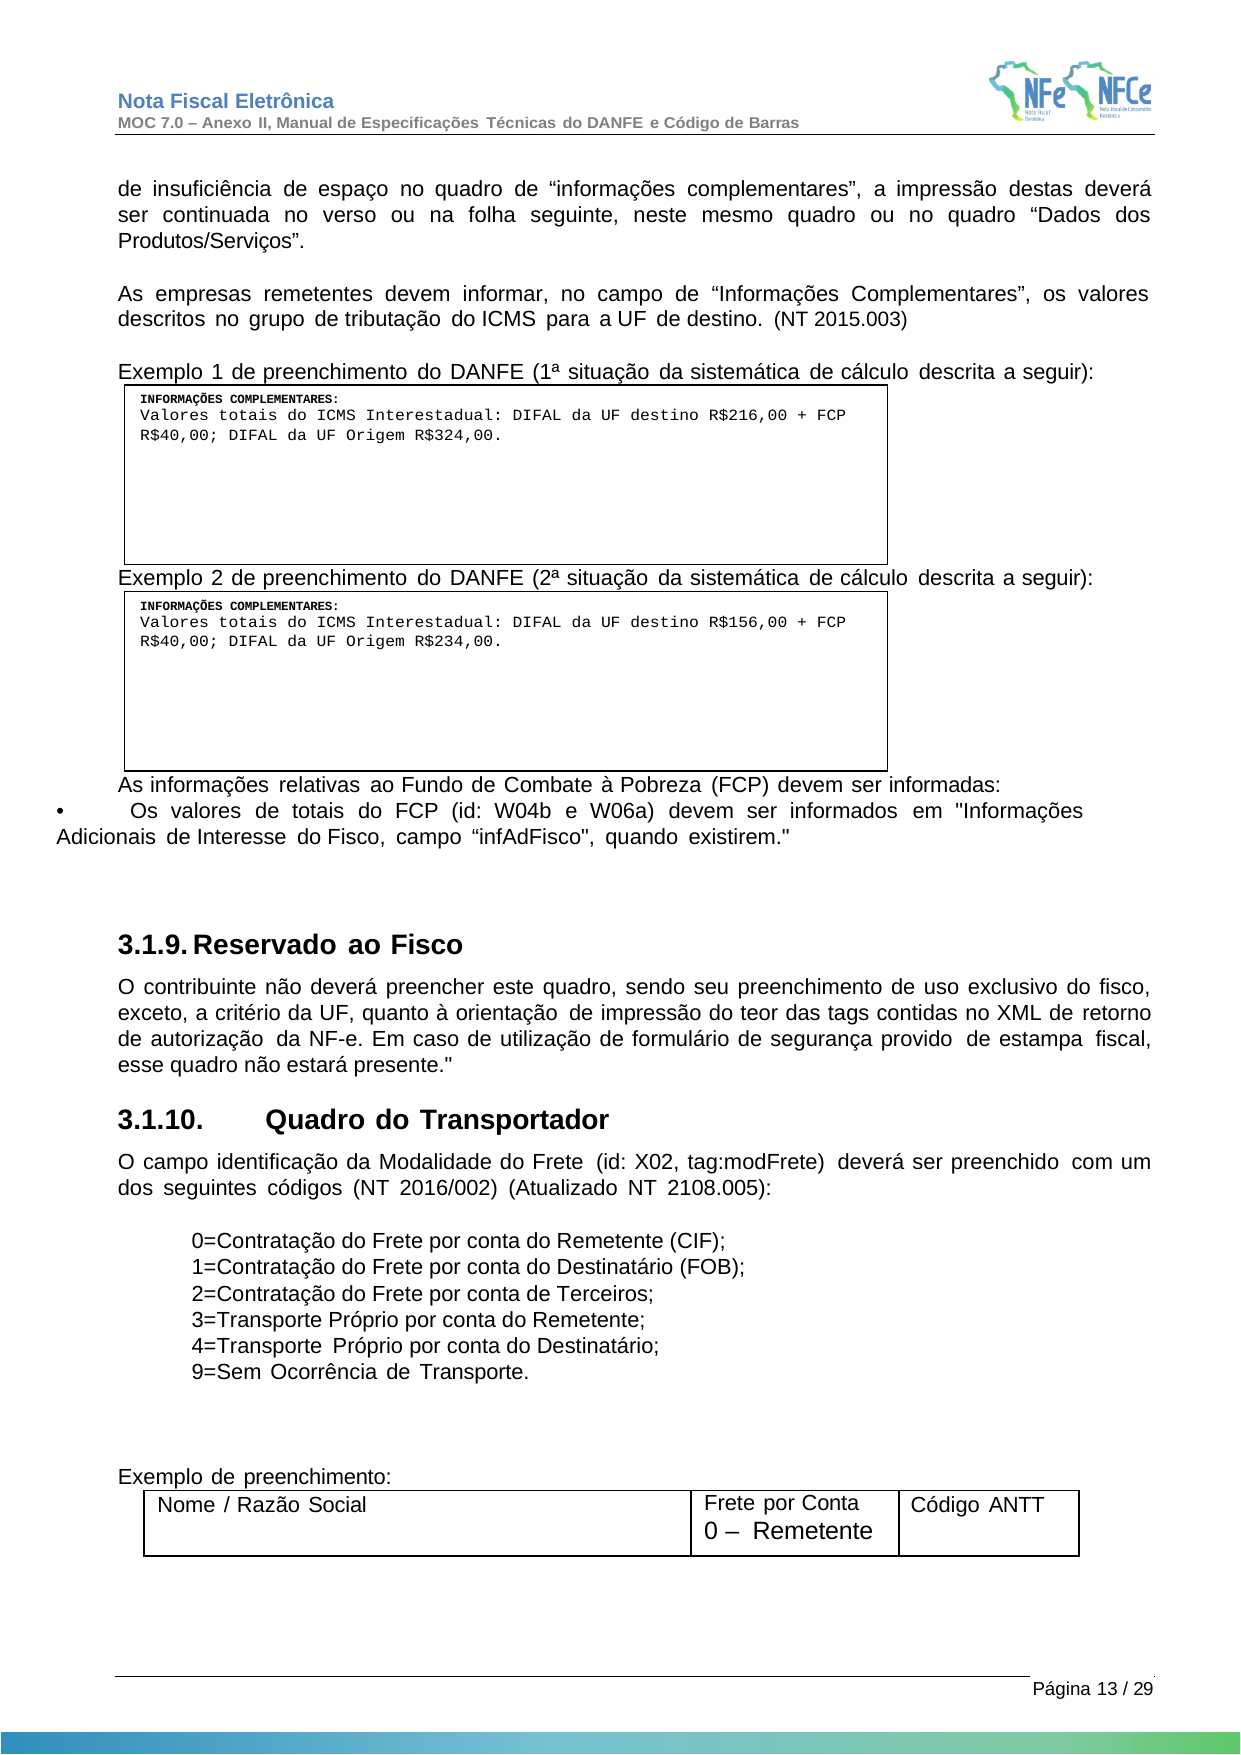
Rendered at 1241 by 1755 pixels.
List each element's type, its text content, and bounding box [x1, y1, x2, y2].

text As informações relativas ao Fundo de Combate à Pobreza (FCP) devem ser informadas: [118, 772, 1236, 797]
text 9=Sem Ocorrência de Transporte. [191, 1360, 1236, 1384]
text Valores totais do ICMS Interestadual: DIFAL da UF destino R$216,00 + FCP R$40,00; DIFAL da UF Origem R$324,00. [140, 408, 887, 445]
text 0=Contratação do Frete por conta do Remetente (CIF); 1=Contratação do Frete por conta do Destinatário (FOB); 2=Contratação do Frete por conta de Terceiros; 3=Transporte Próprio por conta do Remetente; 4=Transporte Próprio por conta do Destinatário; [191, 1228, 774, 1359]
subtitle Reservado ao Fisco [118, 928, 1236, 960]
text O contribuinte não deverá preencher este quadro, sendo seu preenchimento de uso exclusivo do fisco, exceto, a critério da UF, quanto à orientação de impressão do teor das tags contidas no XML de retorno de autorização da NF-e. Em caso de utilização de formulário de segurança provido de estampa fiscal, esse quadro não estará presente." [118, 974, 1151, 1077]
text INFORMAÇÕES COMPLEMENTARES: [140, 600, 887, 614]
text de insuficiência de espaço no quadro de “informações complementares”, a impressão destas deverá ser continuada no verso ou na folha seguinte, neste mesmo quadro ou no quadro “Dados dos Produtos/Serviços”. [118, 176, 1152, 253]
text INFORMAÇÕES COMPLEMENTARES: [140, 393, 887, 407]
text Valores totais do ICMS Interestadual: DIFAL da UF destino R$156,00 + FCP R$40,00; DIFAL da UF Origem R$234,00. [140, 615, 887, 651]
text As empresas remetentes devem informar, no campo de “Informações Complementares”, os valores descritos no grupo de tributação do ICMS para a UF de destino. (NT 2015.003) [118, 280, 1151, 332]
table_header Código ANTT [900, 1491, 1078, 1555]
subtitle Quadro do Transportador [117, 1103, 1236, 1136]
table_header Frete por Conta [692, 1491, 898, 1516]
list Os valores de totais do FCP (id: W04b e W06a) devem ser informados em "Informações Adicionais de Interesse do Fisco, campo “infAdFisco", quando existirem." [56, 798, 1151, 849]
table_cell 0 – Remetente [692, 1516, 898, 1555]
text Exemplo de preenchimento: [118, 1464, 1236, 1489]
text O campo identificação da Modalidade do Frete (id: X02, tag:modFrete) deverá ser preenchido com um dos seguintes códigos (NT 2016/002) (Atualizado NT 2108.005): [118, 1149, 1152, 1200]
table_header Nome / Razão Social [145, 1491, 690, 1555]
text Exemplo 1 de preenchimento do DANFE (1ª situação da sistemática de cálculo descrita a seguir): [118, 359, 1236, 384]
text Exemplo 2 de preenchimento do DANFE (2ª situação da sistemática de cálculo descrita a seguir): [118, 565, 1236, 591]
